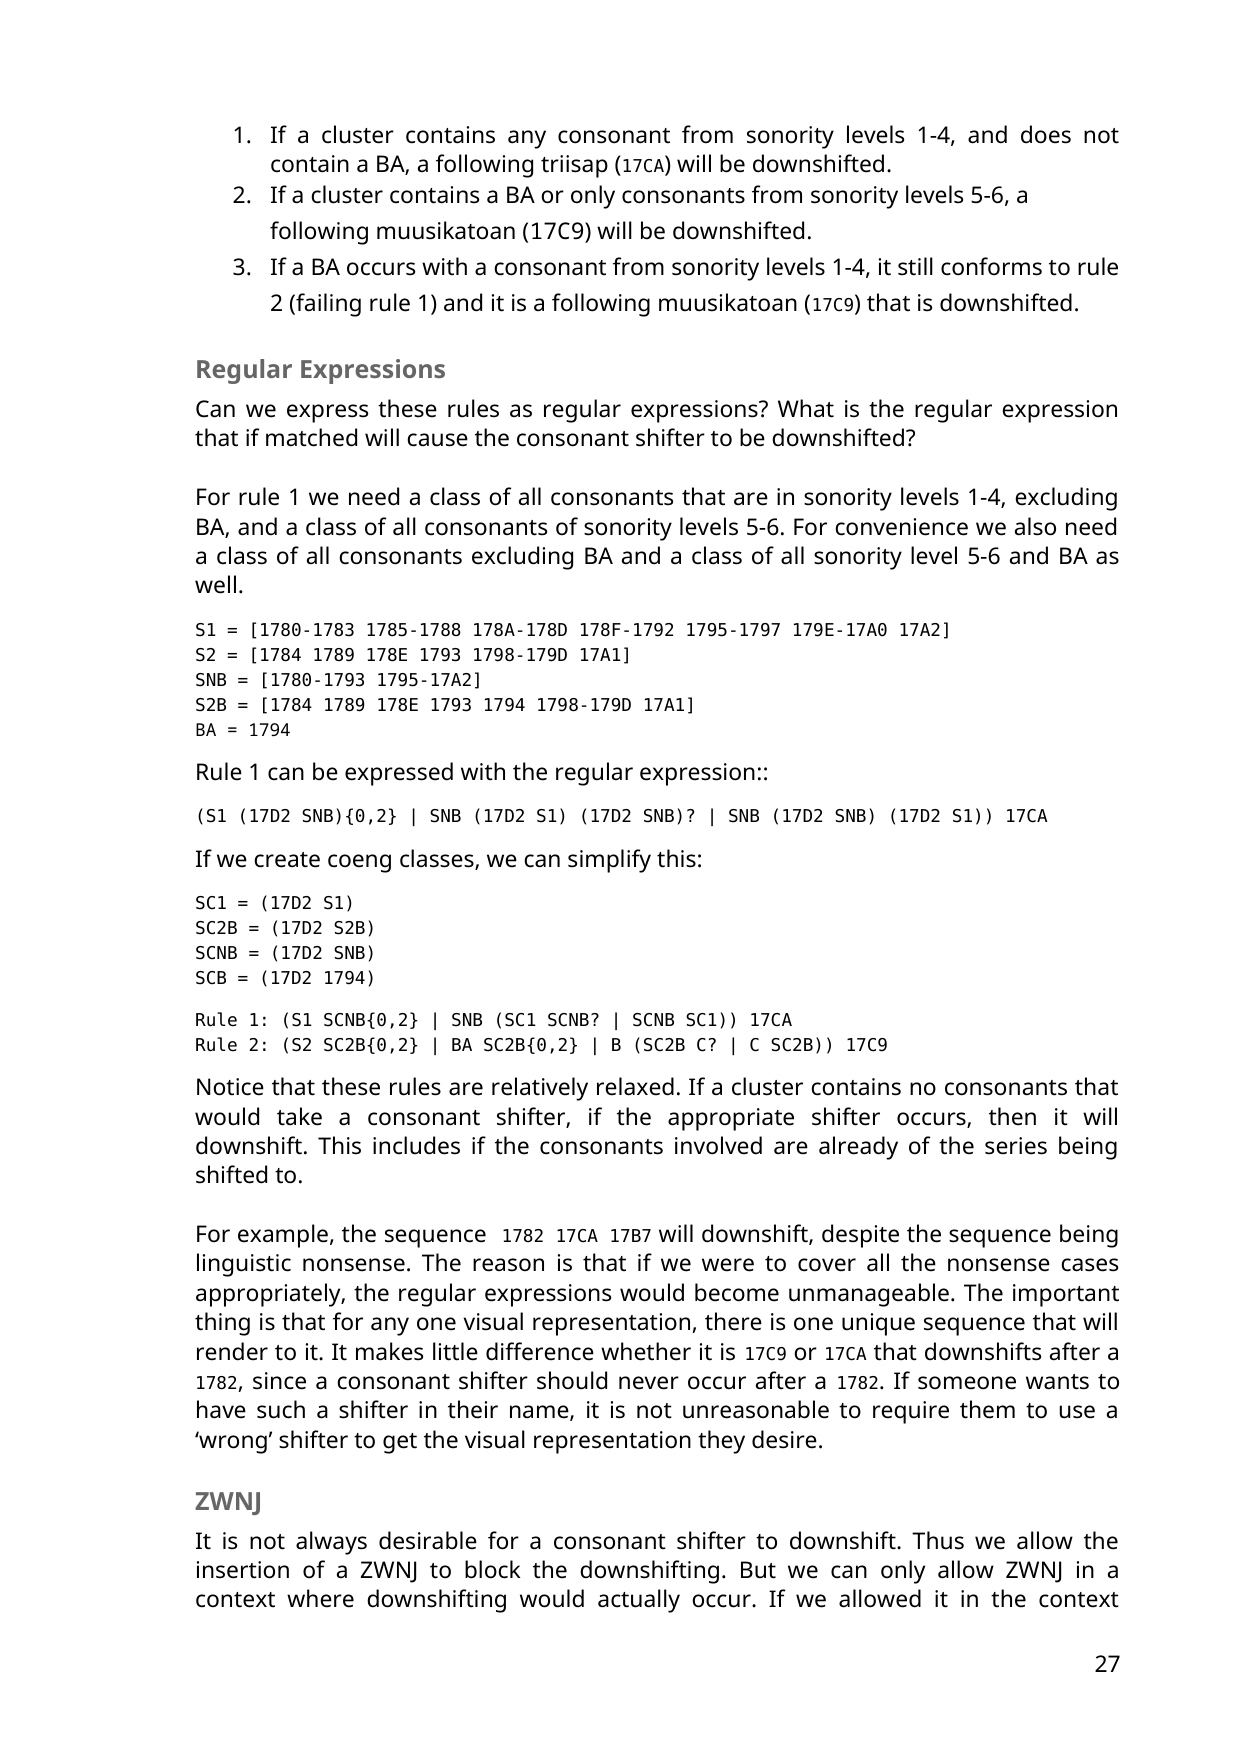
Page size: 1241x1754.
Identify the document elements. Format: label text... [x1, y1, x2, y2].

text If we create coeng classes, we can simplify this: [195, 844, 1121, 873]
text For example, the sequence 1782 17CA 17B7 will downshift, despite the sequence being linguistic nonsense. The reason is that if we were to cover all the nonsense cases appropriately, the regular expressions would become unmanageable. The important thing is that for any one visual representation, there is one unique sequence that will render to it. It makes little difference whether it is 17C9 or 17CA that downshifts after a 1782, since a consonant shifter should never occur after a 1782. If someone wants to have such a shifter in their name, it is not unreasonable to require them to use a ‘wrong’ shifter to get the visual representation they desire. [195, 1219, 1121, 1454]
text For rule 1 we need a class of all consonants that are in sonority levels 1-4, excluding BA, and a class of all consonants of sonority levels 5-6. For convenience we also need a class of all consonants excluding BA and a class of all sonority level 5-6 and BA as well. [195, 482, 1121, 600]
list If a BA occurs with a consonant from sonority levels 1-4, it still conforms to rule 2 (failing rule 1) and it is a following muusikatoan (17C9) that is downshifted. [232, 251, 1121, 318]
subtitle ZWNJ [195, 1483, 1121, 1517]
text (S1 (17D2 SNB){0,2} | SNB (17D2 S1) (17D2 SNB)? | SNB (17D2 SNB) (17D2 S1)) 17CA [195, 803, 1121, 828]
text Can we express these rules as regular expressions? What is the regular expression that if matched will cause the consonant shifter to be downshifted? [195, 394, 1121, 453]
list If a cluster contains a BA or only consonants from sonority levels 5-6, a following muusikatoan (17C9) will be downshifted. [232, 179, 1121, 246]
subtitle Regular Expressions [195, 352, 1121, 386]
text SC1 = (17D2 S1) SC2B = (17D2 S2B) SCNB = (17D2 SNB) SCB = (17D2 1794) [195, 890, 1121, 990]
text Rule 1 can be expressed with the regular expression:: [195, 757, 1121, 787]
text Rule 1: (S1 SCNB{0,2} | SNB (SC1 SCNB? | SCNB SC1)) 17CA Rule 2: (S2 SC2B{0,2} | BA SC2B{0,2} | B (SC2B C? | C SC2B)) 17C9 [195, 1006, 1121, 1056]
list If a cluster contains any consonant from sonority levels 1-4, and does not contain a BA, a following triisap (17CA) will be downshifted. [232, 120, 1121, 179]
text It is not always desirable for a consonant shifter to downshift. Thus we allow the insertion of a ZWNJ to block the downshifting. But we can only allow ZWNJ in a context where downshifting would actually occur. If we allowed it in the context [195, 1526, 1121, 1614]
text S1 = [1780-1783 1785-1788 178A-178D 178F-1792 1795-1797 179E-17A0 17A2] S2 = [1784 1789 178E 1793 1798-179D 17A1] SNB = [1780-1793 1795-17A2] S2B = [1784 1789 178E 1793 1794 1798-179D 17A1] BA = 1794 [195, 616, 1121, 741]
text Notice that these rules are relatively relaxed. If a cluster contains no consonants that would take a consonant shifter, if the appropriate shifter occurs, then it will downshift. This includes if the consonants involved are already of the series being shifted to. [195, 1072, 1121, 1190]
